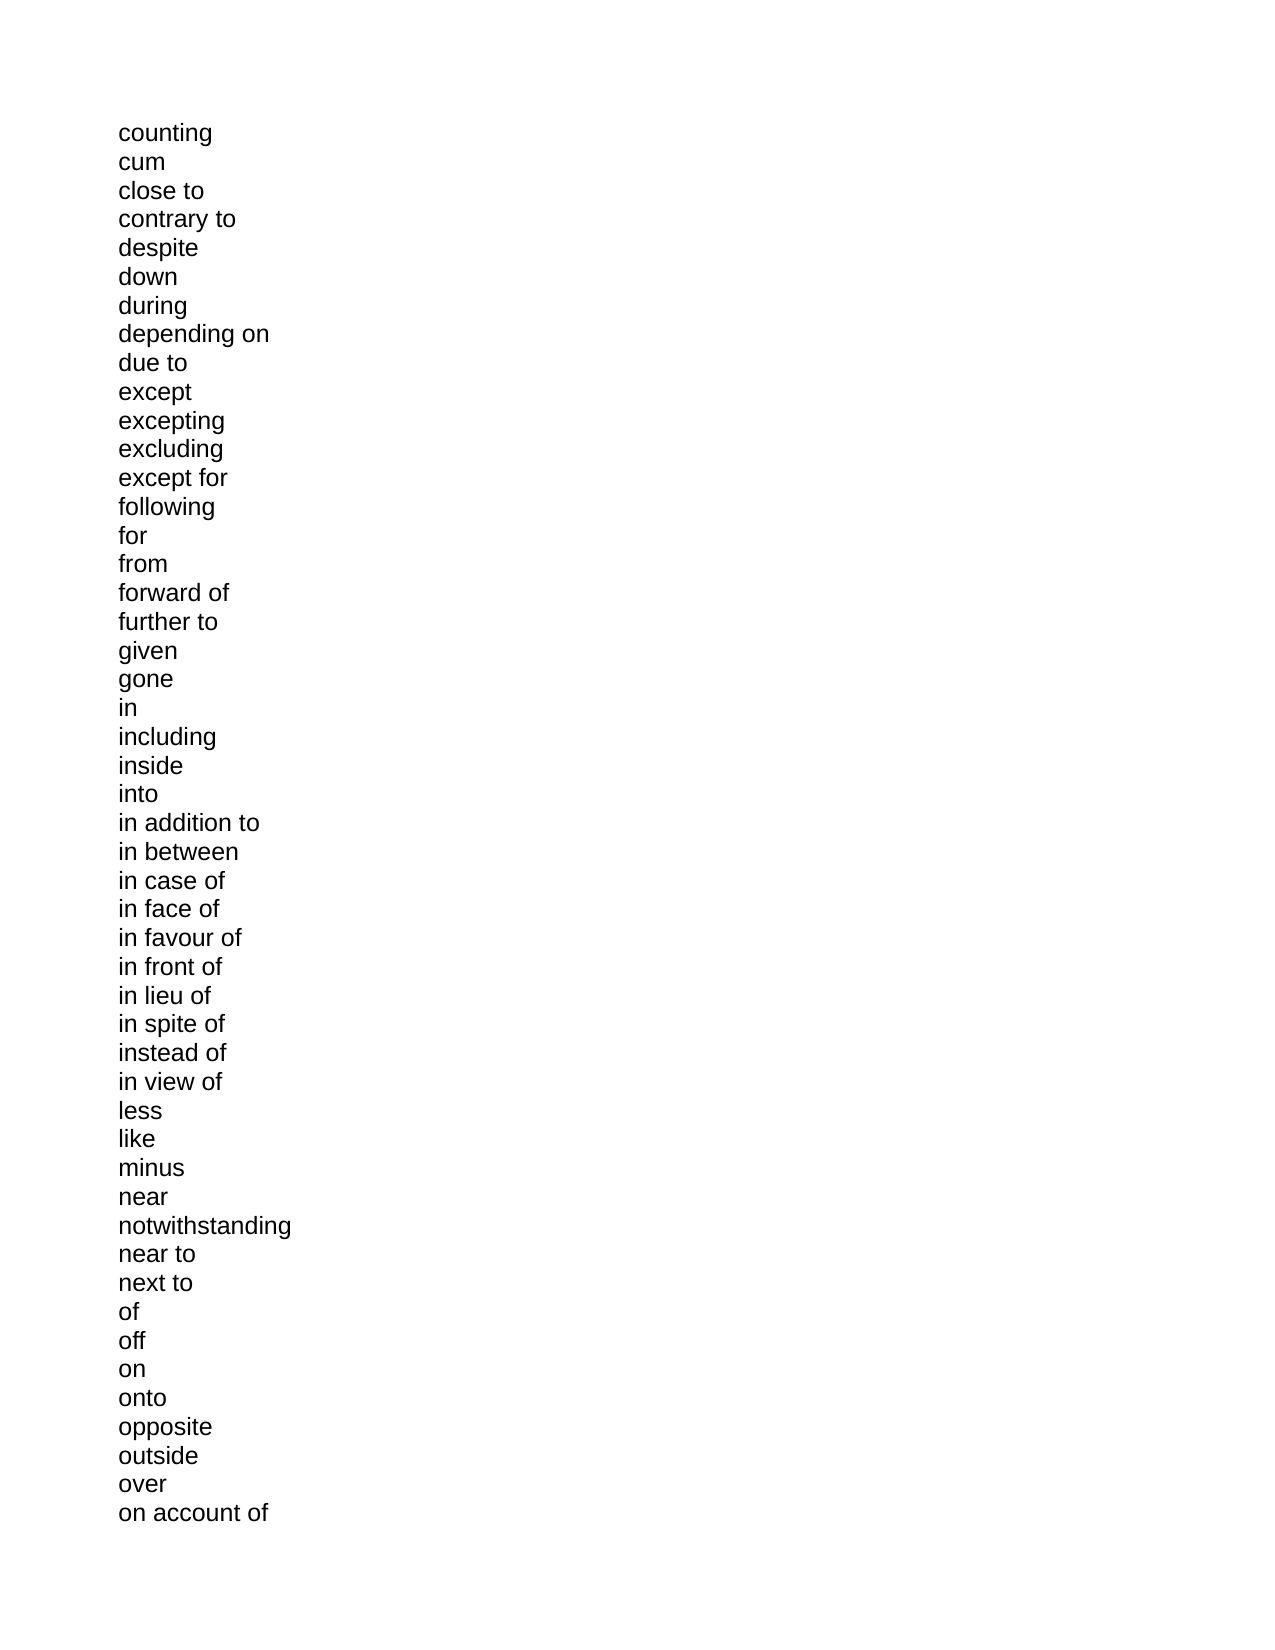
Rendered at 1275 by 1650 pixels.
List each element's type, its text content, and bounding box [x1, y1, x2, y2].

text on [118, 1354, 1157, 1383]
text excluding [118, 434, 1157, 463]
text counting [118, 118, 1157, 147]
text excepting [118, 406, 1157, 434]
text in front of [118, 952, 1157, 981]
text including [118, 722, 1157, 751]
text contrary to [118, 204, 1157, 233]
text in [118, 693, 1157, 722]
text on account of [118, 1498, 1157, 1527]
text near [118, 1182, 1157, 1211]
text depending on [118, 319, 1157, 348]
text over [118, 1469, 1157, 1498]
text minus [118, 1153, 1157, 1182]
text of [118, 1297, 1157, 1326]
text from [118, 549, 1157, 578]
text following [118, 492, 1157, 521]
text due to [118, 348, 1157, 377]
text like [118, 1124, 1157, 1153]
text given [118, 636, 1157, 664]
text further to [118, 607, 1157, 636]
text in addition to [118, 808, 1157, 837]
text notwithstanding [118, 1211, 1157, 1239]
text onto [118, 1383, 1157, 1412]
text off [118, 1326, 1157, 1354]
text close to [118, 176, 1157, 204]
text during [118, 291, 1157, 319]
text in case of [118, 866, 1157, 894]
text opposite [118, 1412, 1157, 1441]
text cum [118, 147, 1157, 176]
text down [118, 262, 1157, 291]
text near to [118, 1239, 1157, 1268]
text into [118, 779, 1157, 808]
text despite [118, 233, 1157, 262]
text forward of [118, 578, 1157, 607]
text next to [118, 1268, 1157, 1297]
text in favour of [118, 923, 1157, 952]
text inside [118, 751, 1157, 779]
text for [118, 521, 1157, 549]
text gone [118, 664, 1157, 693]
text less [118, 1096, 1157, 1124]
text outside [118, 1441, 1157, 1469]
text in face of [118, 894, 1157, 923]
text in spite of [118, 1009, 1157, 1038]
text in between [118, 837, 1157, 866]
text except [118, 377, 1157, 406]
text in lieu of [118, 981, 1157, 1009]
text in view of [118, 1067, 1157, 1096]
text except for [118, 463, 1157, 492]
text instead of [118, 1038, 1157, 1067]
